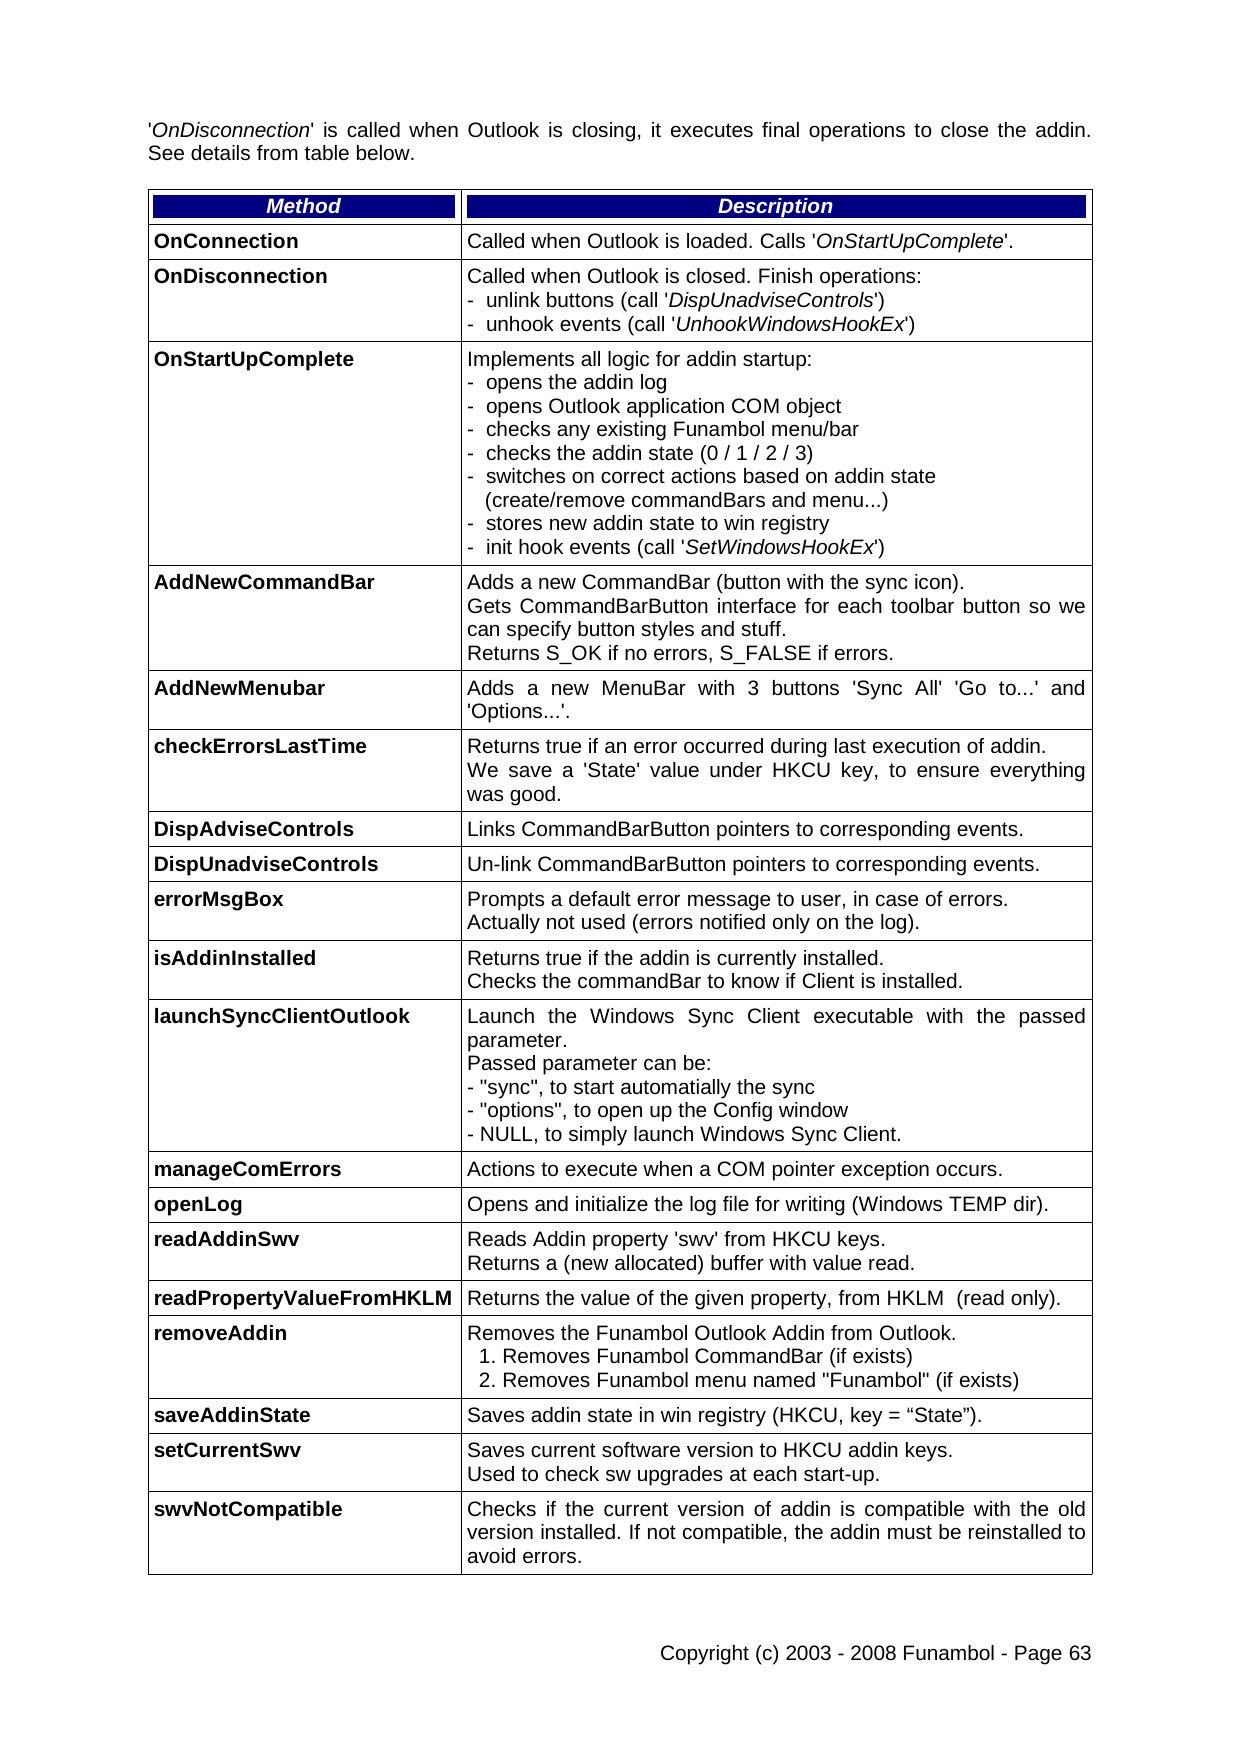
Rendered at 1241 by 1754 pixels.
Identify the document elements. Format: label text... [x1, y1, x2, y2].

table_cell openLog [149, 1188, 461, 1222]
table_cell Returns the value of the given property, from HKLM (read only). [462, 1281, 1092, 1315]
table_cell OnConnection [149, 225, 461, 259]
table_cell Adds a new MenuBar with 3 buttons 'Sync All' 'Go to...' and 'Options...'. [462, 671, 1092, 729]
table_cell manageComErrors [149, 1152, 461, 1187]
table_header Method [149, 190, 461, 224]
table_cell Actions to execute when a COM pointer exception occurs. [462, 1152, 1092, 1187]
table_cell Saves current software version to HKCU addin keys. Used to check sw upgrades at each start-up. [462, 1434, 1092, 1491]
table_cell readAddinSwv [149, 1223, 461, 1280]
table_cell Checks if the current version of addin is compatible with the old version installed. If not compatible, the addin must be reinstalled to avoid errors. [462, 1492, 1092, 1574]
table_cell Implements all logic for addin startup: - opens the addin log - opens Outlook application COM object - checks any existing Funambol menu/bar - checks the addin state (0 / 1 / 2 / 3) - switches on correct actions based on addin state (create/remove commandBars and menu...) - stores new addin state to win registry - init hook events (call 'SetWindowsHookEx') [462, 342, 1092, 565]
table_cell readPropertyValueFromHKLM [149, 1281, 461, 1315]
table_cell DispAdviseControls [149, 812, 461, 846]
table_cell Called when Outlook is loaded. Calls 'OnStartUpComplete'. [462, 225, 1092, 259]
table_cell Called when Outlook is closed. Finish operations: - unlink buttons (call 'DispUnadviseControls') - unhook events (call 'UnhookWindowsHookEx') [462, 260, 1092, 341]
table_cell Opens and initialize the log file for writing (Windows TEMP dir). [462, 1188, 1092, 1222]
table_cell DispUnadviseControls [149, 847, 461, 881]
table_cell isAddinInstalled [149, 941, 461, 999]
table_cell Saves addin state in win registry (HKCU, key = “State”). [462, 1399, 1092, 1433]
table_cell Reads Addin property 'swv' from HKCU keys. Returns a (new allocated) buffer with value read. [462, 1223, 1092, 1280]
table_cell AddNewCommandBar [149, 566, 461, 670]
table_cell Removes the Funambol Outlook Addin from Outlook. 1. Removes Funambol CommandBar (if exists) 2. Removes Funambol menu named "Funambol" (if exists) [462, 1316, 1092, 1398]
table_cell AddNewMenubar [149, 671, 461, 729]
table_cell checkErrorsLastTime [149, 730, 461, 811]
text 'OnDisconnection' is called when Outlook is closing, it executes final operations to close the addin. See details from table below. [148, 118, 1093, 165]
table_cell Launch the Windows Sync Client executable with the passed parameter. Passed parameter can be: - "sync", to start automatially the sync - "options", to open up the Config window - NULL, to simply launch Windows Sync Client. [462, 1000, 1092, 1151]
table_cell swvNotCompatible [149, 1492, 461, 1574]
table_cell Returns true if the addin is currently installed. Checks the commandBar to know if Client is installed. [462, 941, 1092, 999]
table_cell Returns true if an error occurred during last execution of addin. We save a 'State' value under HKCU key, to ensure everything was good. [462, 730, 1092, 811]
table_cell Prompts a default error message to user, in case of errors. Actually not used (errors notified only on the log). [462, 882, 1092, 940]
table_cell Adds a new CommandBar (button with the sync icon). Gets CommandBarButton interface for each toolbar button so we can specify button styles and stuff. Returns S_OK if no errors, S_FALSE if errors. [462, 566, 1092, 670]
table_cell launchSyncClientOutlook [149, 1000, 461, 1151]
table_cell OnDisconnection [149, 260, 461, 341]
table_cell removeAddin [149, 1316, 461, 1398]
table_header Description [462, 190, 1092, 224]
table_cell Links CommandBarButton pointers to corresponding events. [462, 812, 1092, 846]
table_cell saveAddinState [149, 1399, 461, 1433]
table_cell setCurrentSwv [149, 1434, 461, 1491]
table_cell Un-link CommandBarButton pointers to corresponding events. [462, 847, 1092, 881]
table_cell OnStartUpComplete [149, 342, 461, 565]
table_cell errorMsgBox [149, 882, 461, 940]
